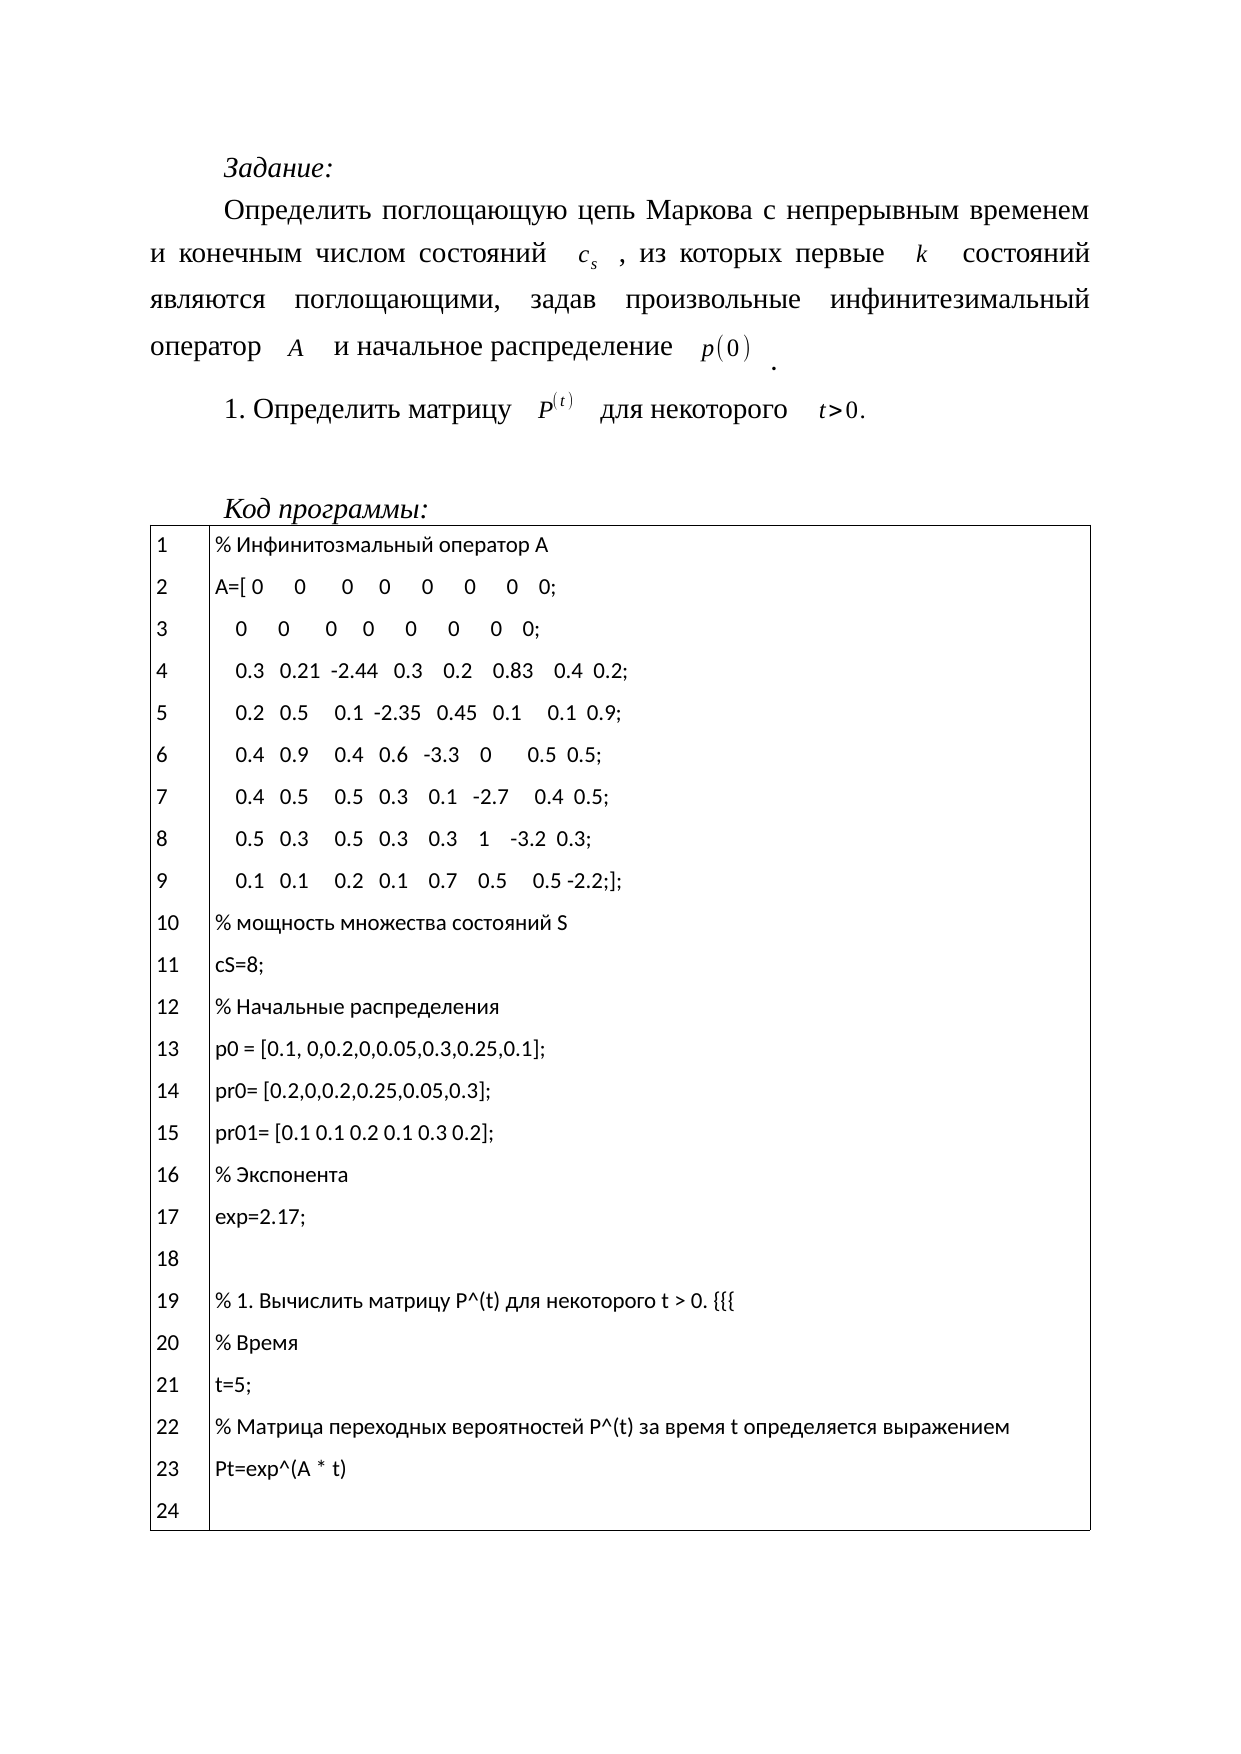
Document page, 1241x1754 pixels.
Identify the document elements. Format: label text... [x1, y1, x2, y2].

text Код программы: [224, 477, 1090, 524]
text 1. Определить матрицу для некоторого [150, 391, 1090, 426]
table_header 1 2 3 4 5 6 7 8 9 10 11 12 13 14 15 16 17 18 19 20 21 22 23 24 [151, 526, 209, 1530]
text Задание: [150, 150, 1090, 183]
table_header % Инфинитозмальный оператор A A=[ 0 0 0 0 0 0 0 0; 0 0 0 0 0 0 0 0; 0.3 0.21 -2.44 0.3 0.2 0.83 0.4 0.2; 0.2 0.5 0.1 -2.35 0.45 0.1 0.1 0.9; 0.4 0.9 0.4 0.6 -3.3 0 0.5 0.5; 0.4 0.5 0.5 0.3 0.1 -2.7 0.4 0.5; 0.5 0.3 0.5 0.3 0.3 1 -3.2 0.3; 0.1 0.1 0.2 0.1 0.7 0.5 0.5 -2.2;]; % мощность множествa состояний S cS=8; % Начальные распределения p0 = [0.1, 0,0.2,0,0.05,0.3,0.25,0.1]; pr0= [0.2,0,0.2,0.25,0.05,0.3]; pr01= [0.1 0.1 0.2 0.1 0.3 0.2]; % Экспонента exp=2.17; % 1. Вычислить матрицу P^(t) для некоторого t > 0. {{{ % Время t=5; % Матрица переходных вероятностей P^(t) за время t определяется выражением Pt=exp^(A * t) [210, 526, 1090, 1530]
text Определить поглощающую цепь Маркова с непрерывным временем и конечным числом состояний , из которых первые состояний являются поглощающими, задав произвольные инфинитезимальный оператор и начальное распределение . [150, 192, 1090, 378]
